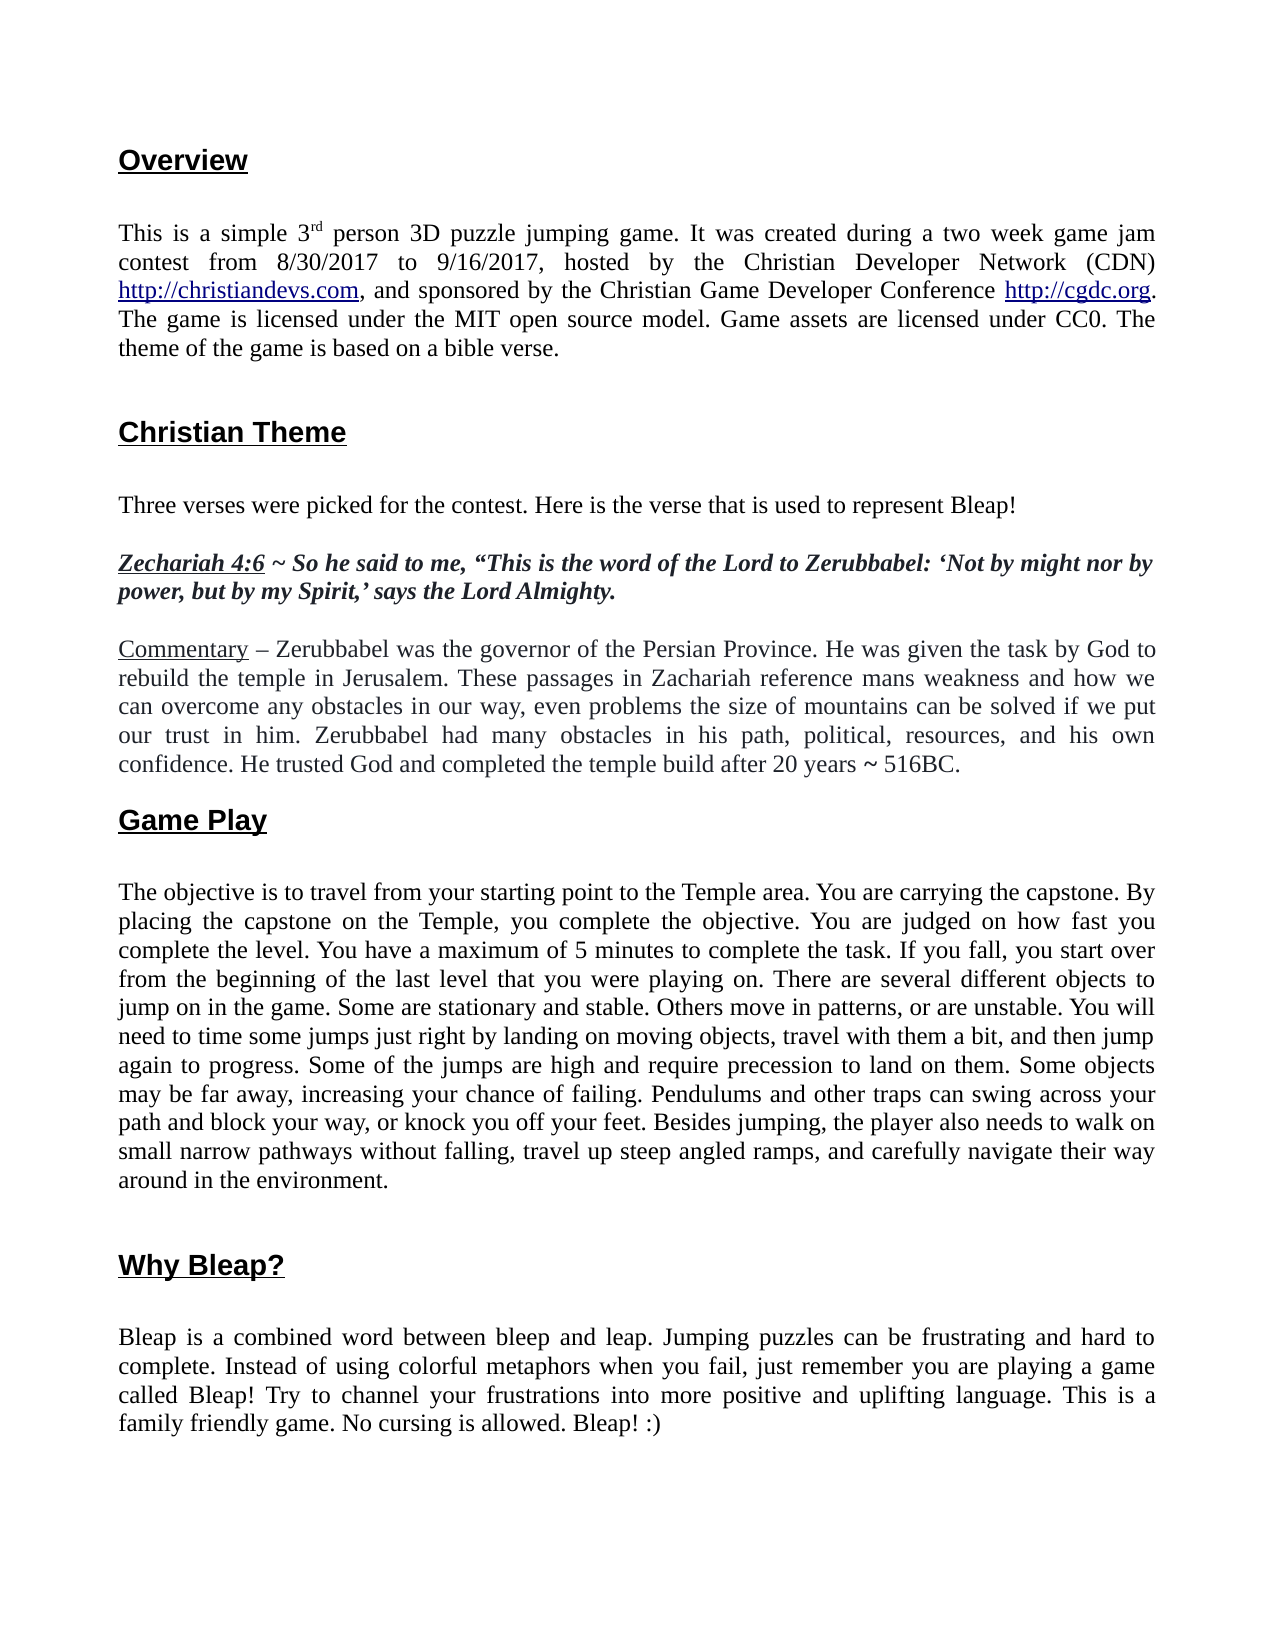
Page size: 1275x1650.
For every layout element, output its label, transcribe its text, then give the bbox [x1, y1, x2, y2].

subtitle Christian Theme [118, 415, 1157, 449]
text Bleap is a combined word between bleep and leap. Jumping puzzles can be frustrating and hard to complete. Instead of using colorful metaphors when you fail, just remember you are playing a game called Bleap! Try to channel your frustrations into more positive and uplifting language. This is a family friendly game. No cursing is allowed. Bleap! :) [118, 1322, 1157, 1437]
text Zechariah 4:6 ~ So he said to me, “This is the word of the Lord to Zerubbabel: ‘Not by might nor by power, but by my Spirit,’ says the Lord Almighty. [118, 548, 1157, 605]
subtitle Game Play [118, 803, 1157, 836]
text Commentary – Zerubbabel was the governor of the Persian Province. He was given the task by God to rebuild the temple in Jerusalem. These passages in Zachariah reference mans weakness and how we can overcome any obstacles in our way, even problems the size of mountains can be solved if we put our trust in him. Zerubbabel had many obstacles in his path, political, resources, and his own confidence. He trusted God and completed the temple build after 20 years ~ 516BC. [118, 634, 1157, 778]
subtitle Why Bleap? [118, 1247, 1157, 1281]
text The objective is to travel from your starting point to the Temple area. You are carrying the capstone. By placing the capstone on the Temple, you complete the objective. You are judged on how fast you complete the level. You have a maximum of 5 minutes to complete the task. If you fall, you start over from the beginning of the last level that you were playing on. There are several different objects to jump on in the game. Some are stationary and stable. Others move in patterns, or are unstable. You will need to time some jumps just right by landing on moving objects, travel with them a bit, and then jump again to progress. Some of the jumps are high and require precession to land on them. Some objects may be far away, increasing your chance of failing. Pendulums and other traps can swing across your path and block your way, or knock you off your feet. Besides jumping, the player also needs to walk on small narrow pathways without falling, travel up steep angled ramps, and carefully navigate their way around in the environment. [118, 877, 1157, 1194]
subtitle Overview [118, 143, 1157, 177]
text Three verses were picked for the contest. Here is the verse that is used to represent Bleap! [118, 490, 1157, 519]
text This is a simple 3rd person 3D puzzle jumping game. It was created during a two week game jam contest from 8/30/2017 to 9/16/2017, hosted by the Christian Developer Network (CDN) http://christiandevs.com, and sponsored by the Christian Game Developer Conference http://cgdc.org. The game is licensed under the MIT open source model. Game assets are licensed under CC0. The theme of the game is based on a bible verse. [118, 218, 1157, 362]
